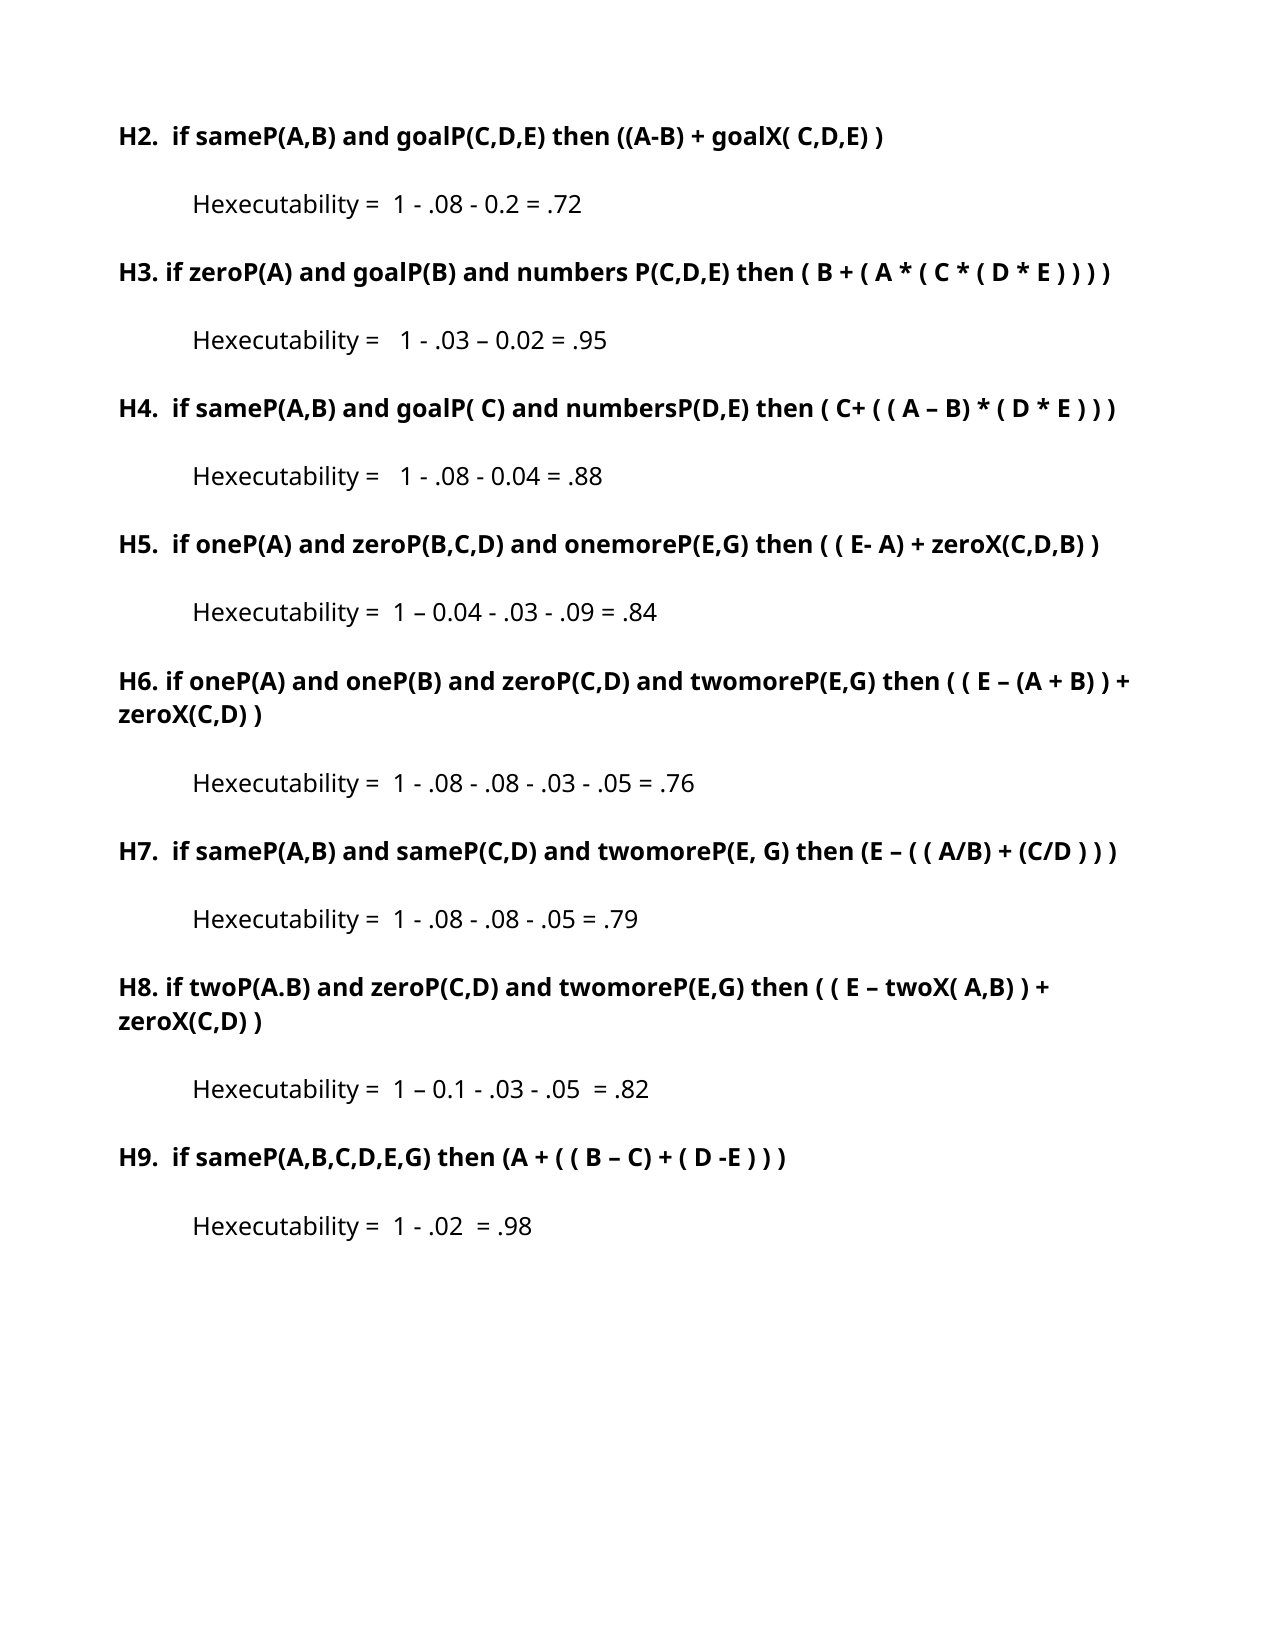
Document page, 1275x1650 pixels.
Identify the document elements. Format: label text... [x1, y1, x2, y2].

text Hexecutability = 1 - .08 - 0.2 = .72 [118, 186, 1157, 220]
text Hexecutability = 1 - .02 = .98 [118, 1208, 1157, 1242]
text zeroX(C,D) ) [118, 697, 1157, 731]
text zeroX(C,D) ) [118, 1004, 1157, 1038]
text Hexecutability = 1 - .08 - .08 - .05 = .79 [118, 902, 1157, 936]
text Hexecutability = 1 - .08 - .08 - .03 - .05 = .76 [118, 765, 1157, 799]
text Hexecutability = 1 – 0.04 - .03 - .09 = .84 [118, 595, 1157, 629]
text H5. if oneP(A) and zeroP(B,C,D) and onemoreP(E,G) then ( ( E- A) + zeroX(C,D,B) ) [118, 527, 1157, 561]
text H6. if oneP(A) and oneP(B) and zeroP(C,D) and twomoreP(E,G) then ( ( E – (A + B) ) + [118, 663, 1157, 697]
text H9. if sameP(A,B,C,D,E,G) then (A + ( ( B – C) + ( D -E ) ) ) [118, 1140, 1157, 1174]
text H4. if sameP(A,B) and goalP( C) and numbersP(D,E) then ( C+ ( ( A – B) * ( D * E ) ) ) [118, 391, 1157, 425]
text H7. if sameP(A,B) and sameP(C,D) and twomoreP(E, G) then (E – ( ( A/B) + (C/D ) ) ) [118, 833, 1157, 867]
text H3. if zeroP(A) and goalP(B) and numbers P(C,D,E) then ( B + ( A * ( C * ( D * E ) ) ) ) [118, 254, 1157, 288]
text H2. if sameP(A,B) and goalP(C,D,E) then ((A-B) + goalX( C,D,E) ) [118, 118, 1157, 152]
text H8. if twoP(A.B) and zeroP(C,D) and twomoreP(E,G) then ( ( E – twoX( A,B) ) + [118, 970, 1157, 1004]
text Hexecutability = 1 – 0.1 - .03 - .05 = .82 [118, 1072, 1157, 1106]
text Hexecutability = 1 - .08 - 0.04 = .88 [118, 459, 1157, 493]
text Hexecutability = 1 - .03 – 0.02 = .95 [118, 322, 1157, 357]
